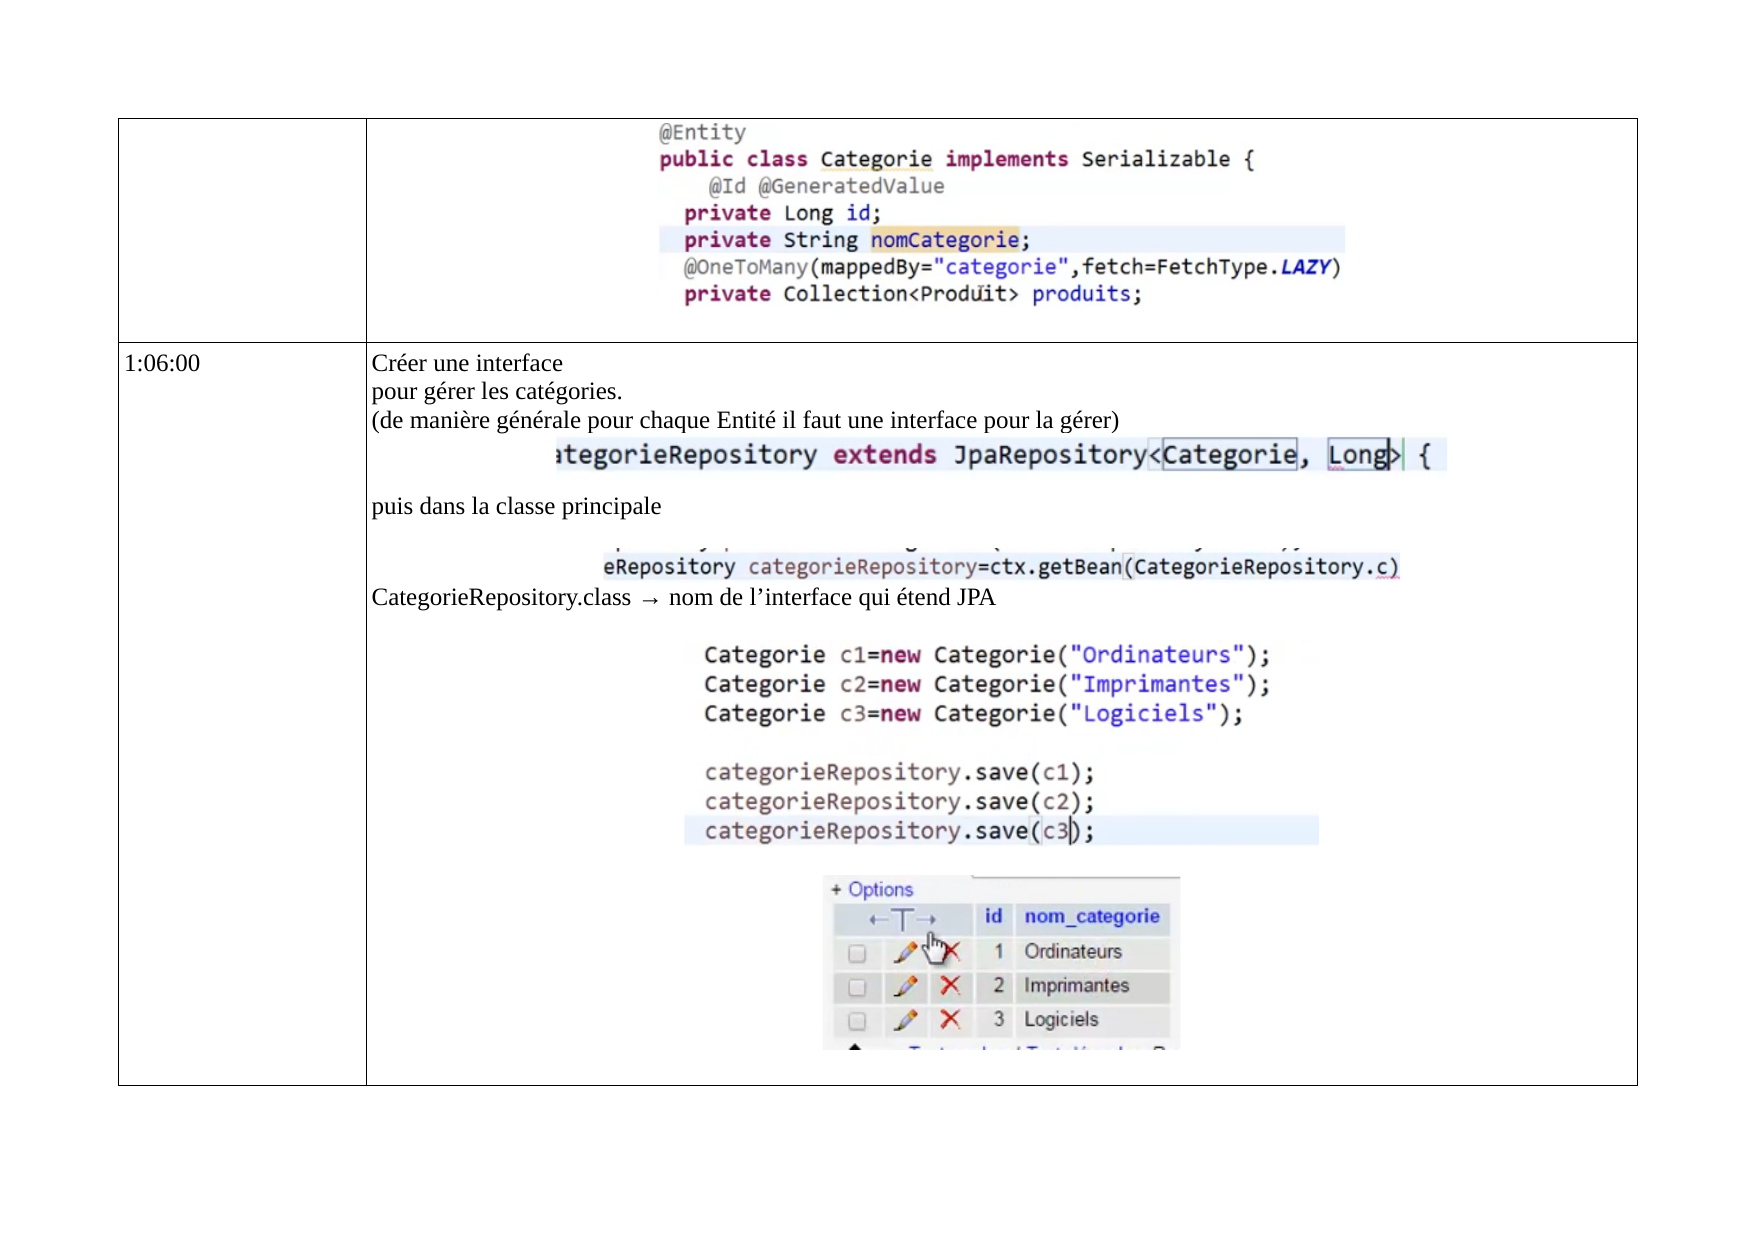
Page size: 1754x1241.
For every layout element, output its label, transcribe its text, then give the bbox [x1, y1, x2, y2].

picture [603, 548, 1400, 583]
table_cell Créer une interface pour gérer les catégories. (de manière générale pour chaque Entité il faut une interface pour la gérer) puis dans la classe principale CategorieRepository.class → nom de l’interface qui étend JPA [367, 343, 1637, 1084]
table_cell [119, 119, 366, 342]
table_cell 1:06:00 [119, 343, 366, 1084]
picture [556, 433, 1448, 480]
picture [822, 875, 1181, 1050]
table_cell [367, 119, 1637, 342]
picture [684, 640, 1319, 847]
picture [657, 123, 1346, 308]
